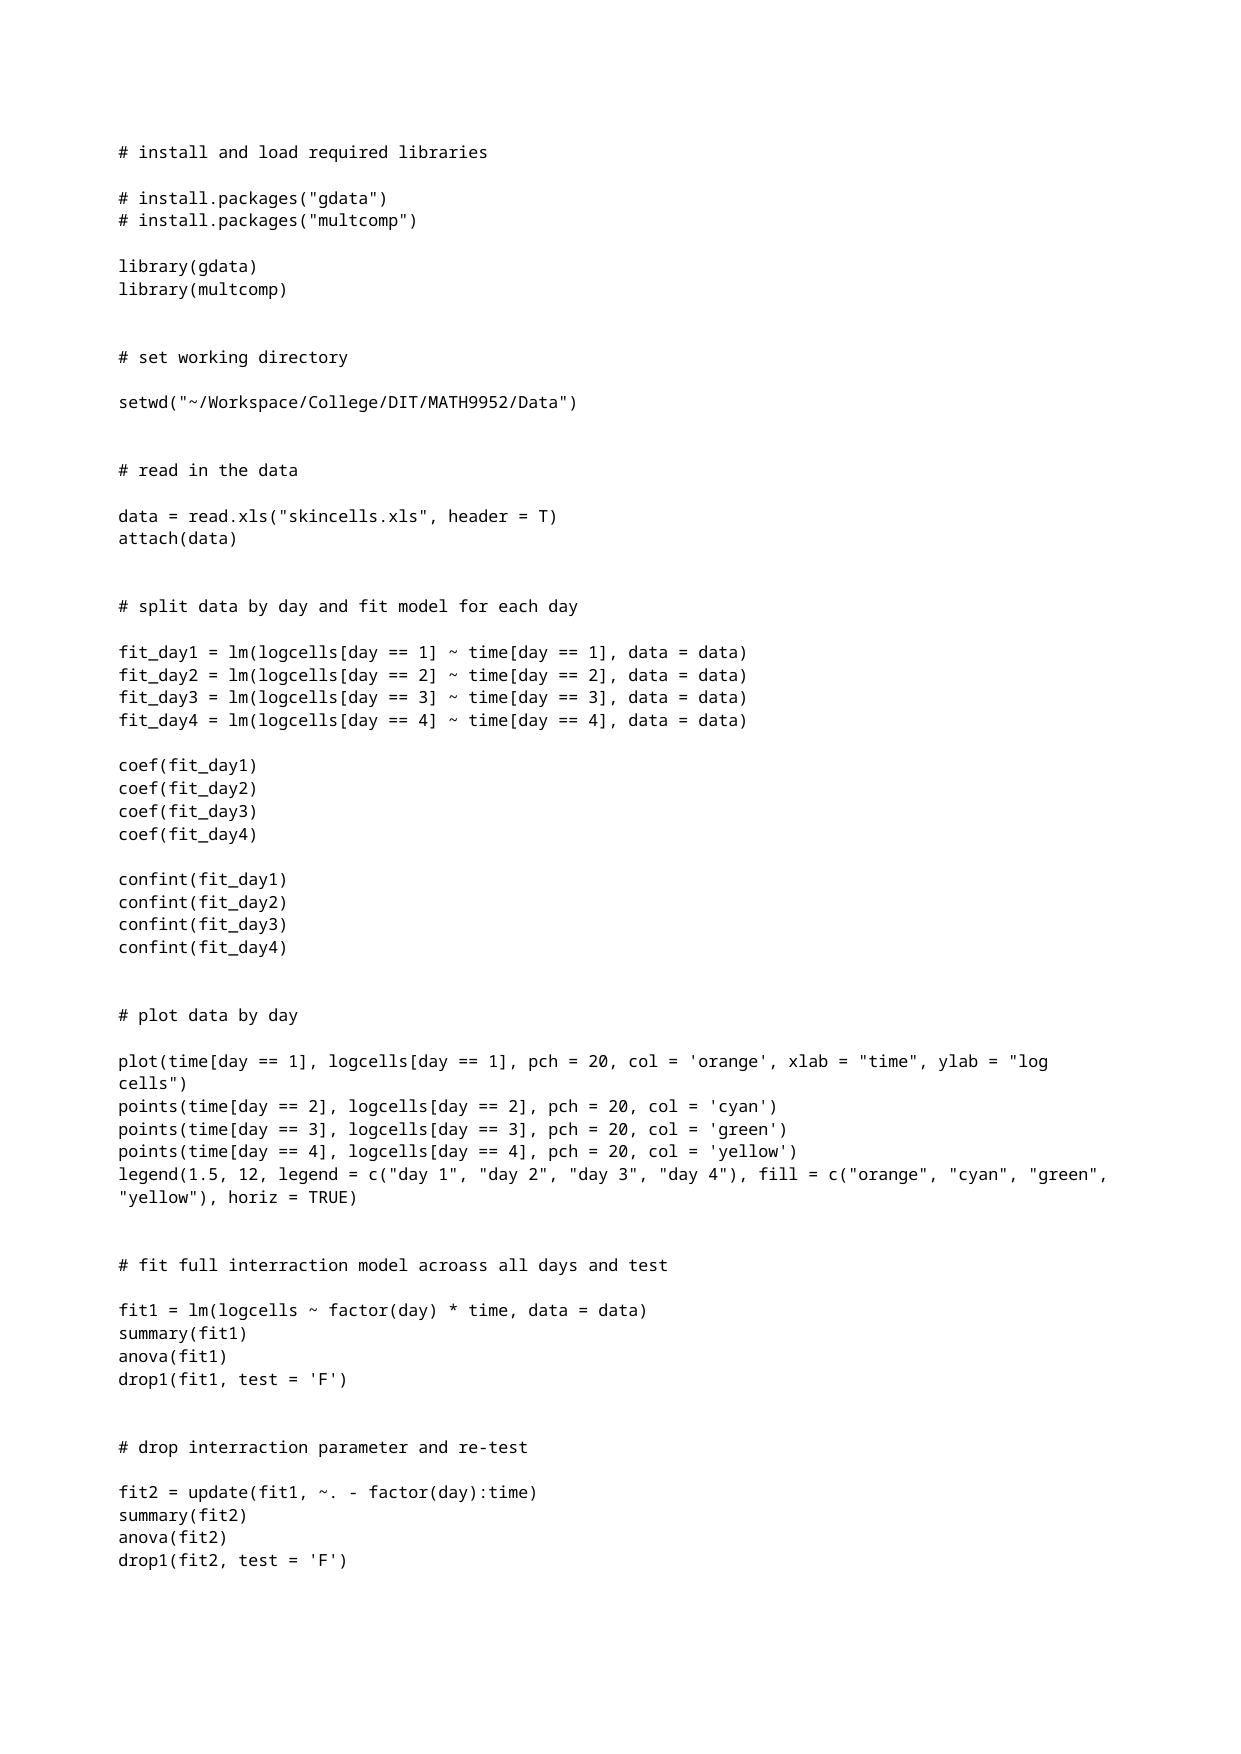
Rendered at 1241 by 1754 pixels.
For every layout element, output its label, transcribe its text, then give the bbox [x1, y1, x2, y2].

text drop1(fit1, test = 'F') [118, 1367, 1122, 1390]
text fit2 = update(fit1, ~. - factor(day):time) [118, 1481, 1122, 1503]
text confint(fit_day2) [118, 890, 1122, 913]
text fit_day1 = lm(logcells[day == 1] ~ time[day == 1], data = data) [118, 640, 1122, 663]
text # install.packages("gdata") [118, 186, 1122, 209]
text # install and load required libraries [118, 141, 1122, 163]
text # install.packages("multcomp") [118, 209, 1122, 232]
text fit_day3 = lm(logcells[day == 3] ~ time[day == 3], data = data) [118, 686, 1122, 708]
text summary(fit1) [118, 1322, 1122, 1344]
text confint(fit_day4) [118, 936, 1122, 958]
text plot(time[day == 1], logcells[day == 1], pch = 20, col = 'orange', xlab = "time", ylab = "log cells") [118, 1049, 1122, 1094]
text fit_day4 = lm(logcells[day == 4] ~ time[day == 4], data = data) [118, 708, 1122, 731]
text confint(fit_day3) [118, 913, 1122, 936]
text fit1 = lm(logcells ~ factor(day) * time, data = data) [118, 1299, 1122, 1322]
text coef(fit_day3) [118, 799, 1122, 822]
text drop1(fit2, test = 'F') [118, 1549, 1122, 1571]
text library(multcomp) [118, 277, 1122, 300]
text confint(fit_day1) [118, 867, 1122, 890]
text fit_day2 = lm(logcells[day == 2] ~ time[day == 2], data = data) [118, 663, 1122, 686]
text library(gdata) [118, 254, 1122, 277]
text data = read.xls("skincells.xls", header = T) [118, 504, 1122, 527]
text setwd("~/Workspace/College/DIT/MATH9952/Data") [118, 391, 1122, 413]
text points(time[day == 2], logcells[day == 2], pch = 20, col = 'cyan') [118, 1094, 1122, 1117]
text # read in the data [118, 459, 1122, 481]
text attach(data) [118, 527, 1122, 549]
text # plot data by day [118, 1004, 1122, 1026]
text anova(fit2) [118, 1526, 1122, 1549]
text coef(fit_day4) [118, 822, 1122, 845]
text anova(fit1) [118, 1344, 1122, 1367]
text # split data by day and fit model for each day [118, 595, 1122, 618]
text # set working directory [118, 345, 1122, 368]
text coef(fit_day2) [118, 777, 1122, 799]
text # fit full interraction model acroass all days and test [118, 1253, 1122, 1276]
text summary(fit2) [118, 1503, 1122, 1526]
text points(time[day == 3], logcells[day == 3], pch = 20, col = 'green') [118, 1117, 1122, 1140]
text points(time[day == 4], logcells[day == 4], pch = 20, col = 'yellow') [118, 1140, 1122, 1163]
text legend(1.5, 12, legend = c("day 1", "day 2", "day 3", "day 4"), fill = c("orange", "cyan", "green", "yellow"), horiz = TRUE) [118, 1163, 1122, 1208]
text # drop interraction parameter and re-test [118, 1435, 1122, 1458]
text coef(fit_day1) [118, 754, 1122, 777]
